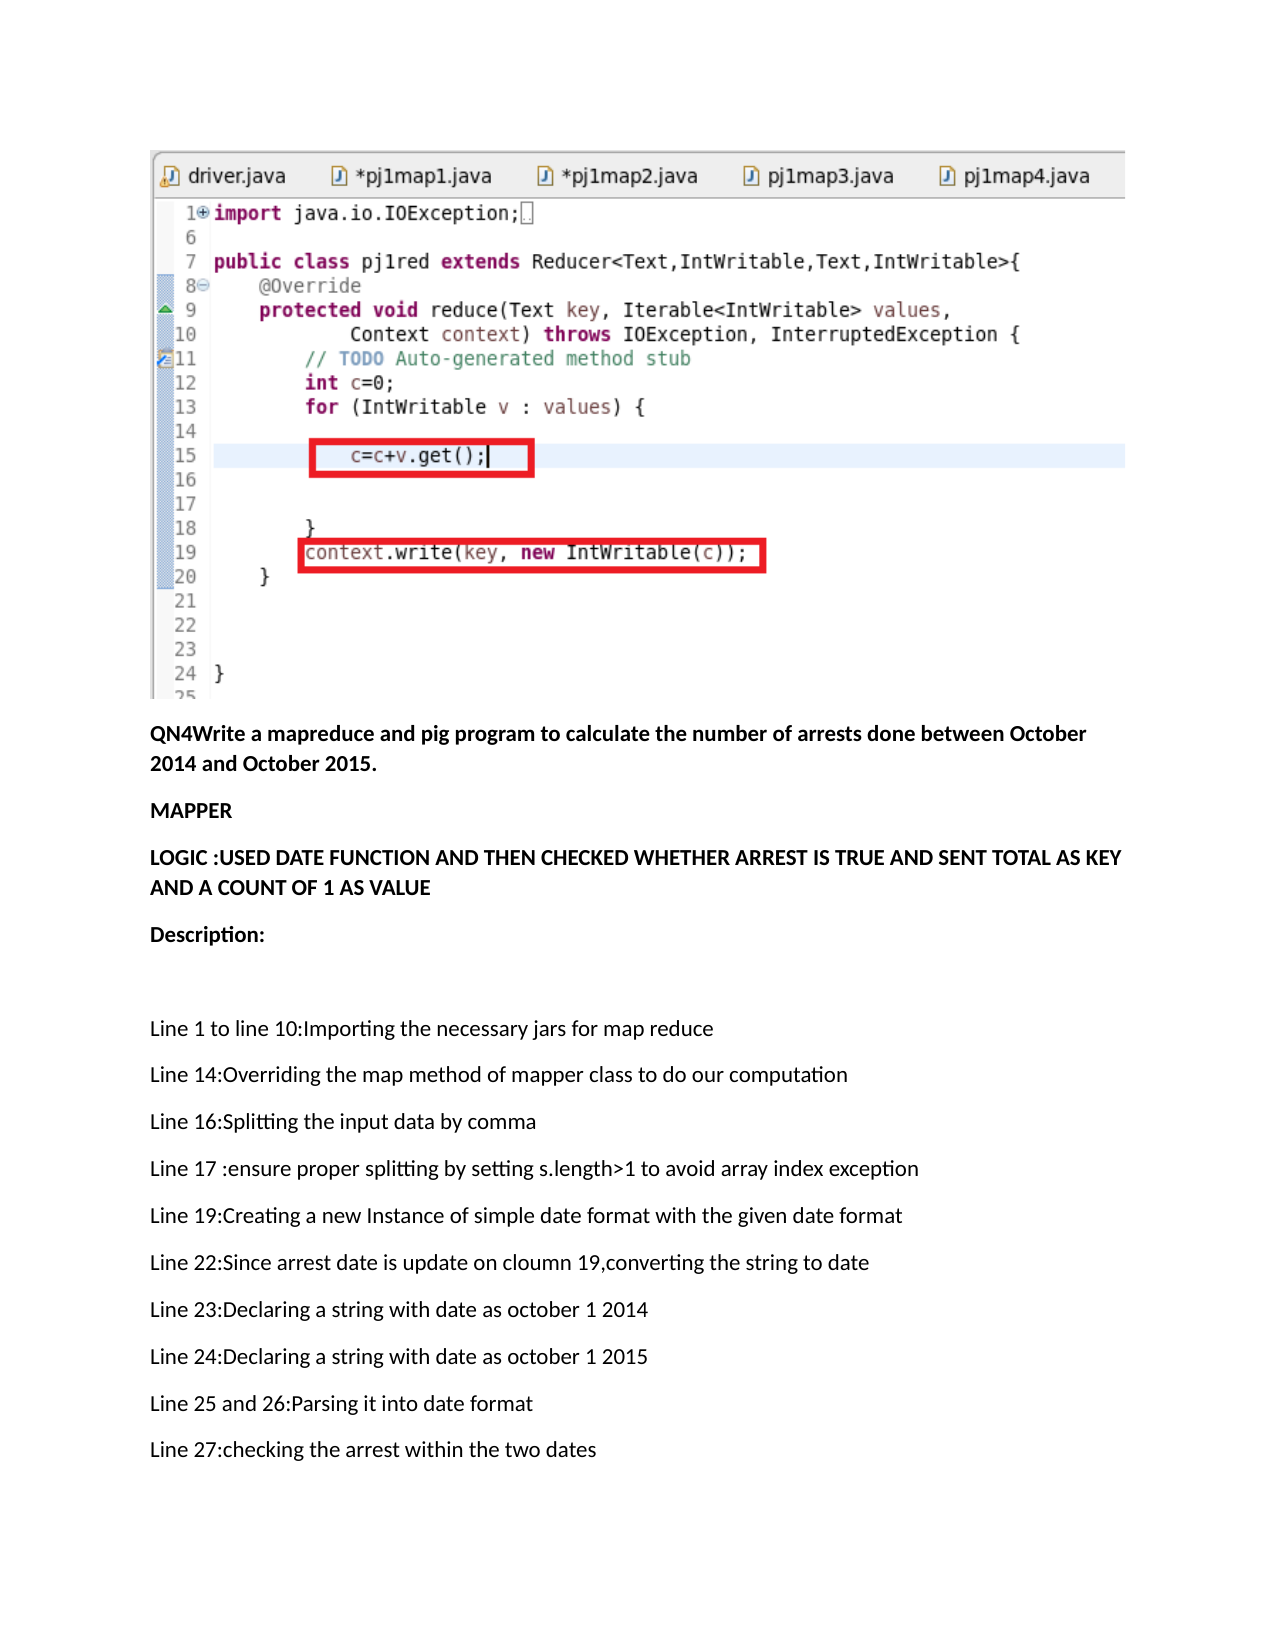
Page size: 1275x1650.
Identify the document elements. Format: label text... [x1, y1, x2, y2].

picture [150, 150, 1125, 699]
text Line 25 and 26:Parsing it into date format [150, 1389, 1125, 1417]
text Line 27:checking the arrest within the two dates [150, 1436, 1125, 1463]
text Line 23:Declaring a string with date as october 1 2014 [150, 1295, 1125, 1323]
text MAPPER [150, 796, 1125, 824]
text Line 1 to line 10:Importing the necessary jars for map reduce [150, 1014, 1125, 1042]
text Line 22:Since arrest date is update on cloumn 19,converting the string to date [150, 1248, 1125, 1276]
text Line 14:Overriding the map method of mapper class to do our computation [150, 1061, 1125, 1088]
text Line 19:Creating a new Instance of simple date format with the given date format [150, 1201, 1125, 1229]
text Description: [150, 920, 1125, 948]
text QN4Write a mapreduce and pig program to calculate the number of arrests done between October 2014 and October 2015. [150, 719, 1125, 777]
text LOGIC :USED DATE FUNCTION AND THEN CHECKED WHETHER ARREST IS TRUE AND SENT TOTAL AS KEY AND A COUNT OF 1 AS VALUE [150, 843, 1125, 901]
text Line 16:Splitting the input data by comma [150, 1107, 1125, 1135]
text Line 17 :ensure proper splitting by setting s.length>1 to avoid array index exception [150, 1154, 1125, 1182]
text Line 24:Declaring a string with date as october 1 2015 [150, 1342, 1125, 1370]
